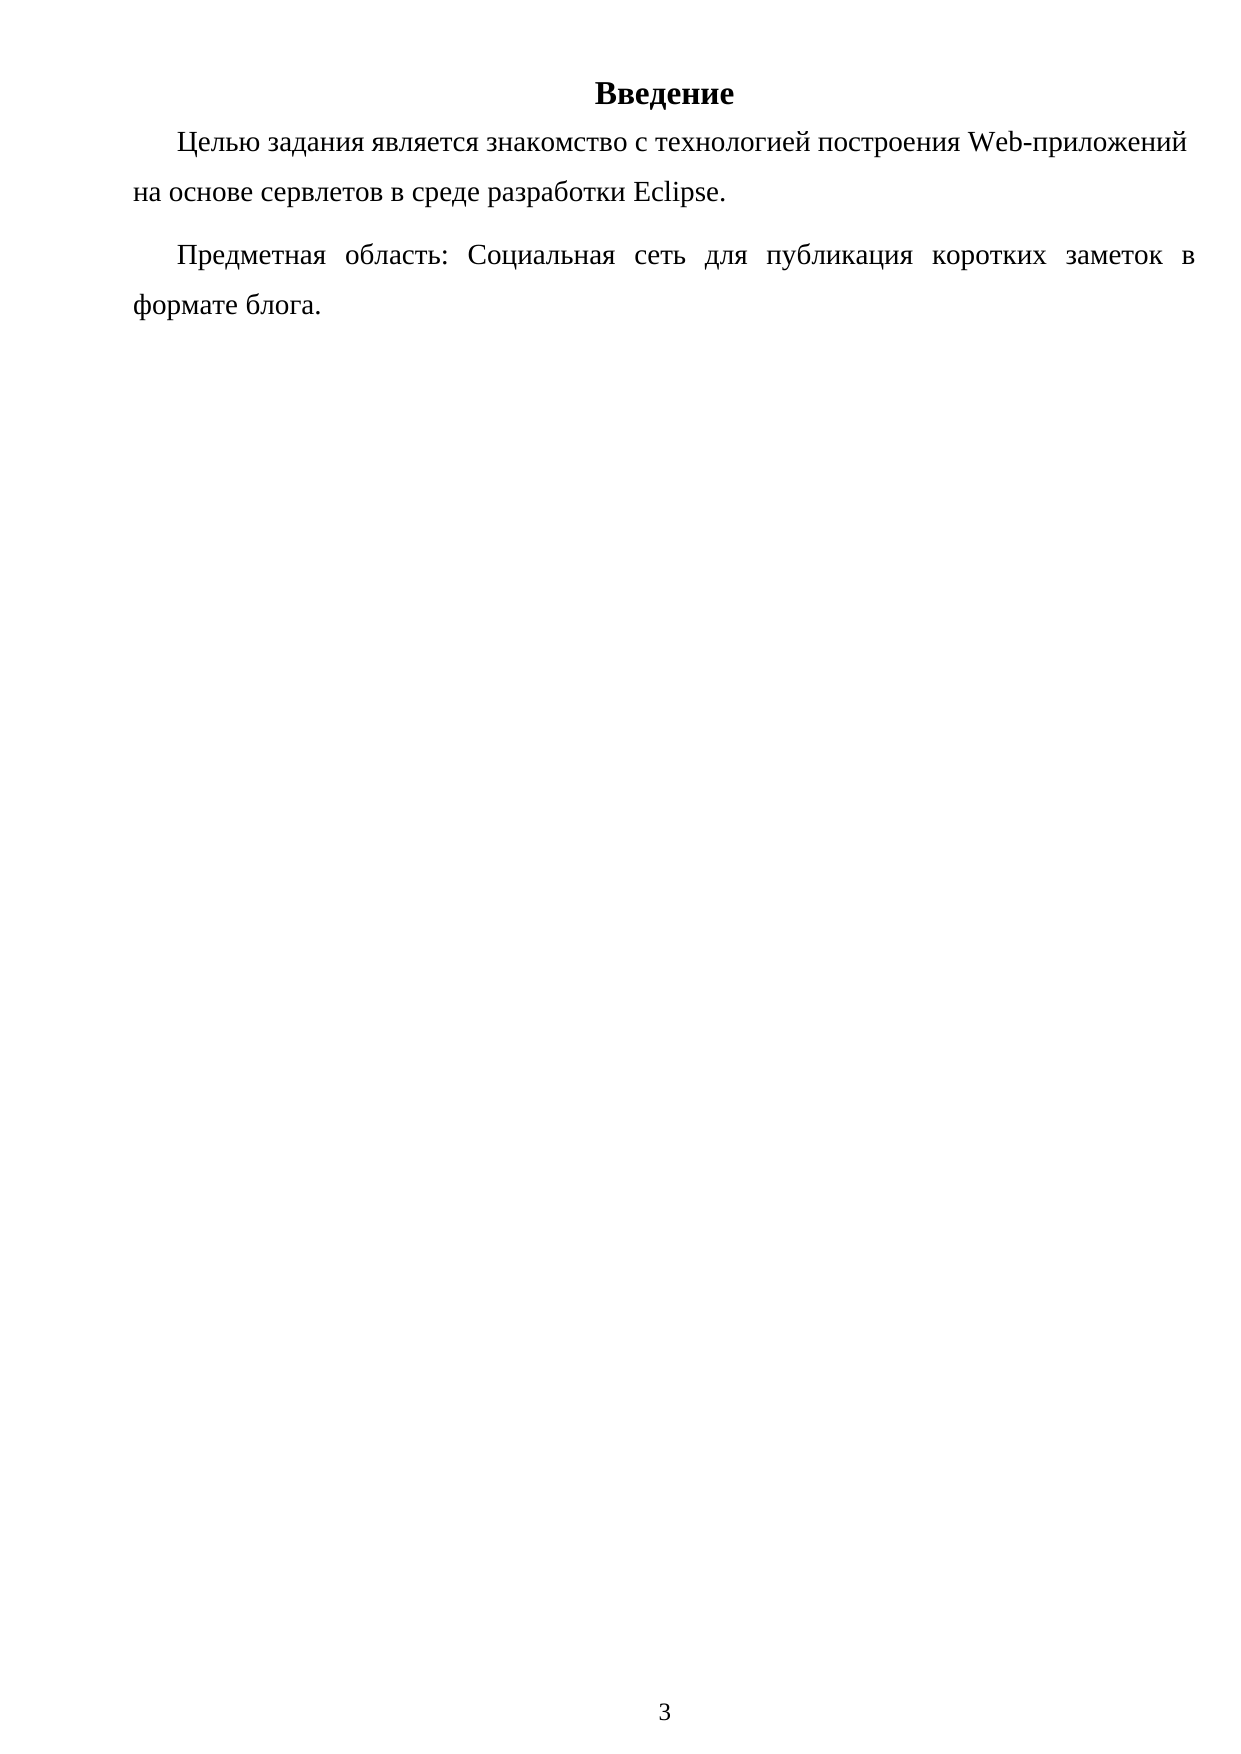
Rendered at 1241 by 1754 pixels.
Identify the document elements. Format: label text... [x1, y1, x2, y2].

list Целью задания является знакомство с технологией построения Web-приложений на основе сервлетов в среде разработки Eclipse. [133, 124, 1196, 208]
list Предметная область: Социальная сеть для публикация коротких заметок в формате блога. [133, 237, 1196, 321]
subtitle Введение [133, 73, 1196, 112]
